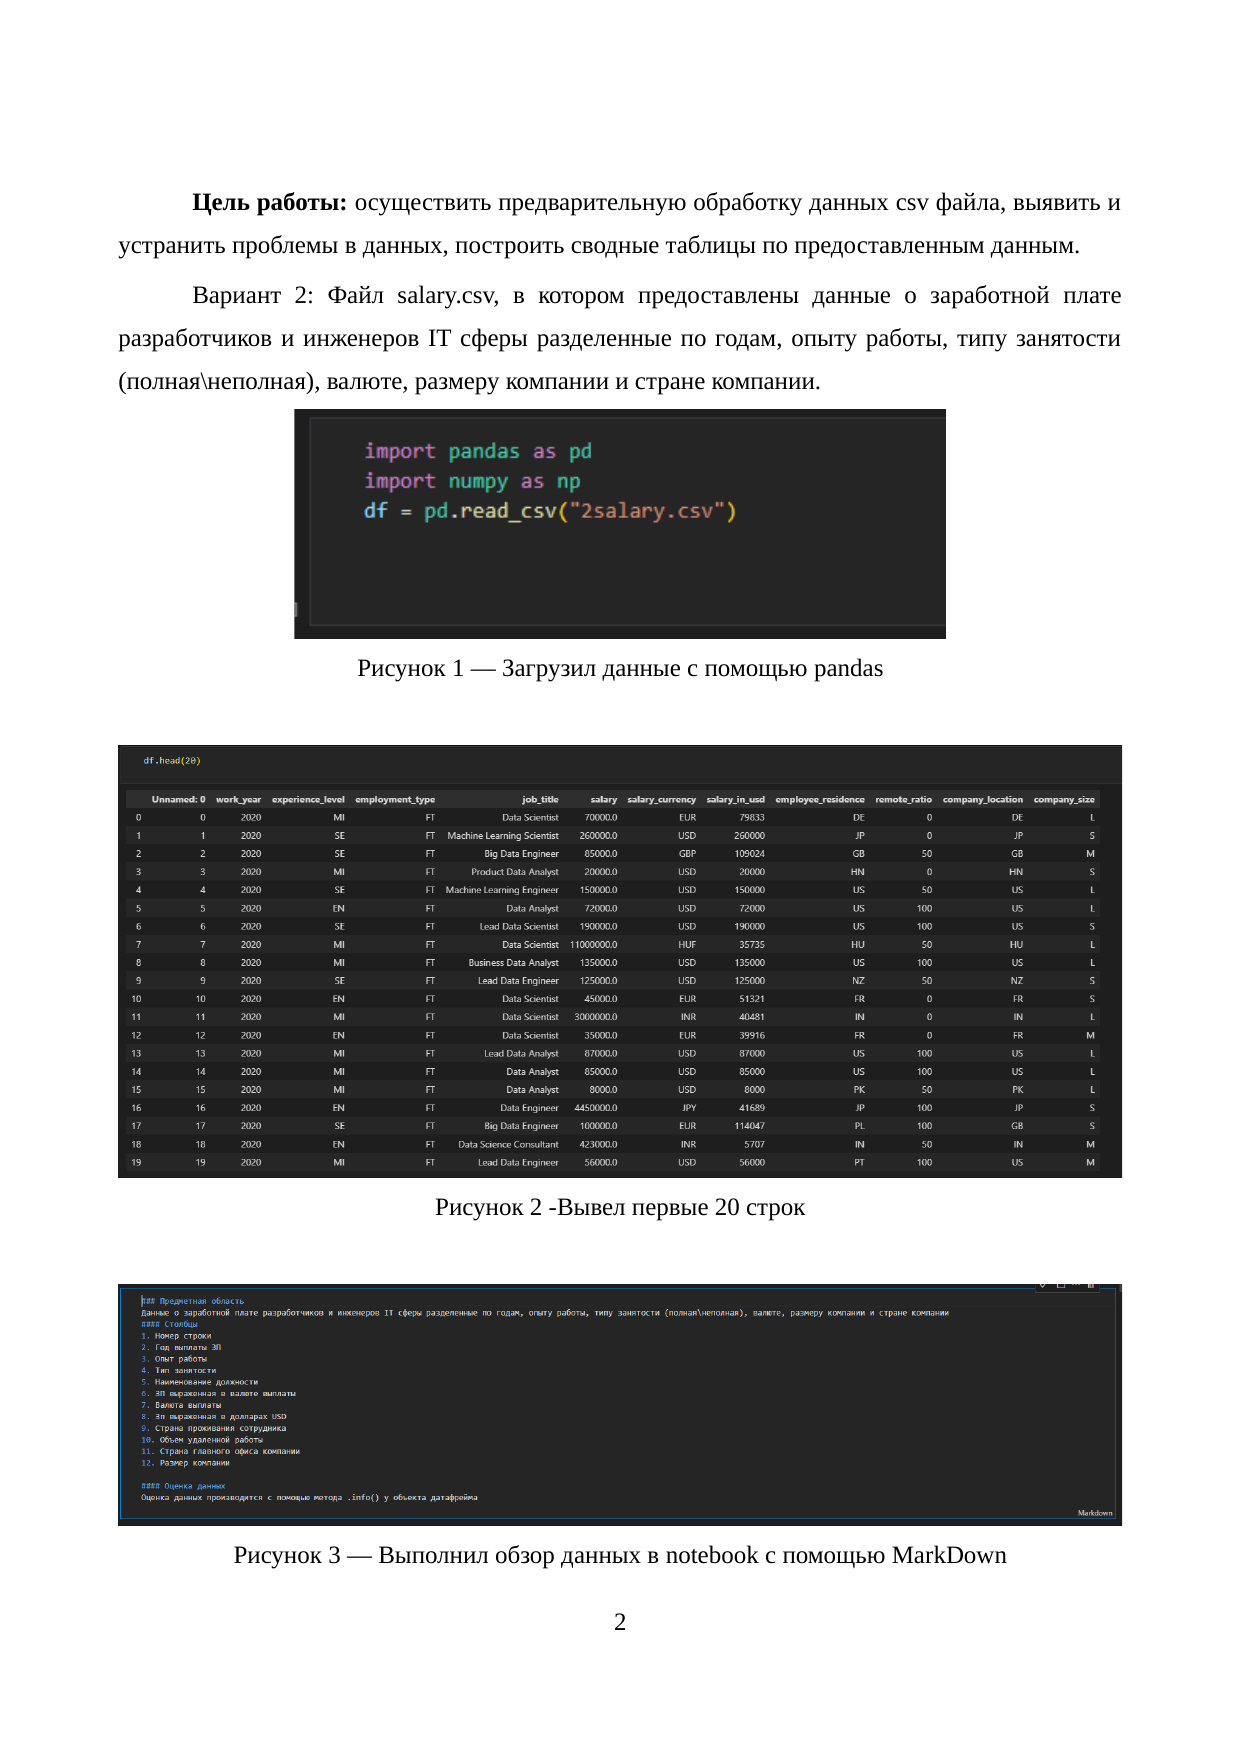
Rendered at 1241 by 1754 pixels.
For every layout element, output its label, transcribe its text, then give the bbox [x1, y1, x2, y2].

picture [294, 409, 946, 639]
text Рисунок 3 — Выполнил обзор данных в notebook с помощью MarkDown [118, 1526, 1122, 1569]
picture [118, 1284, 1123, 1526]
text Вариант 2: Файл salary.csv, в котором предоставлены данные о заработной плате разработчиков и инженеров IT сферы разделенные по годам, опыту работы, типу занятости (полная\неполная), валюте, размеру компании и стране компании. [118, 280, 1122, 395]
text Цель работы: осуществить предварительную обработку данных csv файла, выявить и устранить проблемы в данных, построить сводные таблицы по предоставленным данным. [118, 187, 1122, 259]
text Рисунок 1 — Загрузил данные с помощью pandas [118, 415, 1122, 682]
text Рисунок 2 -Вывел первые 20 строк [118, 1178, 1122, 1221]
picture [118, 745, 1123, 1178]
